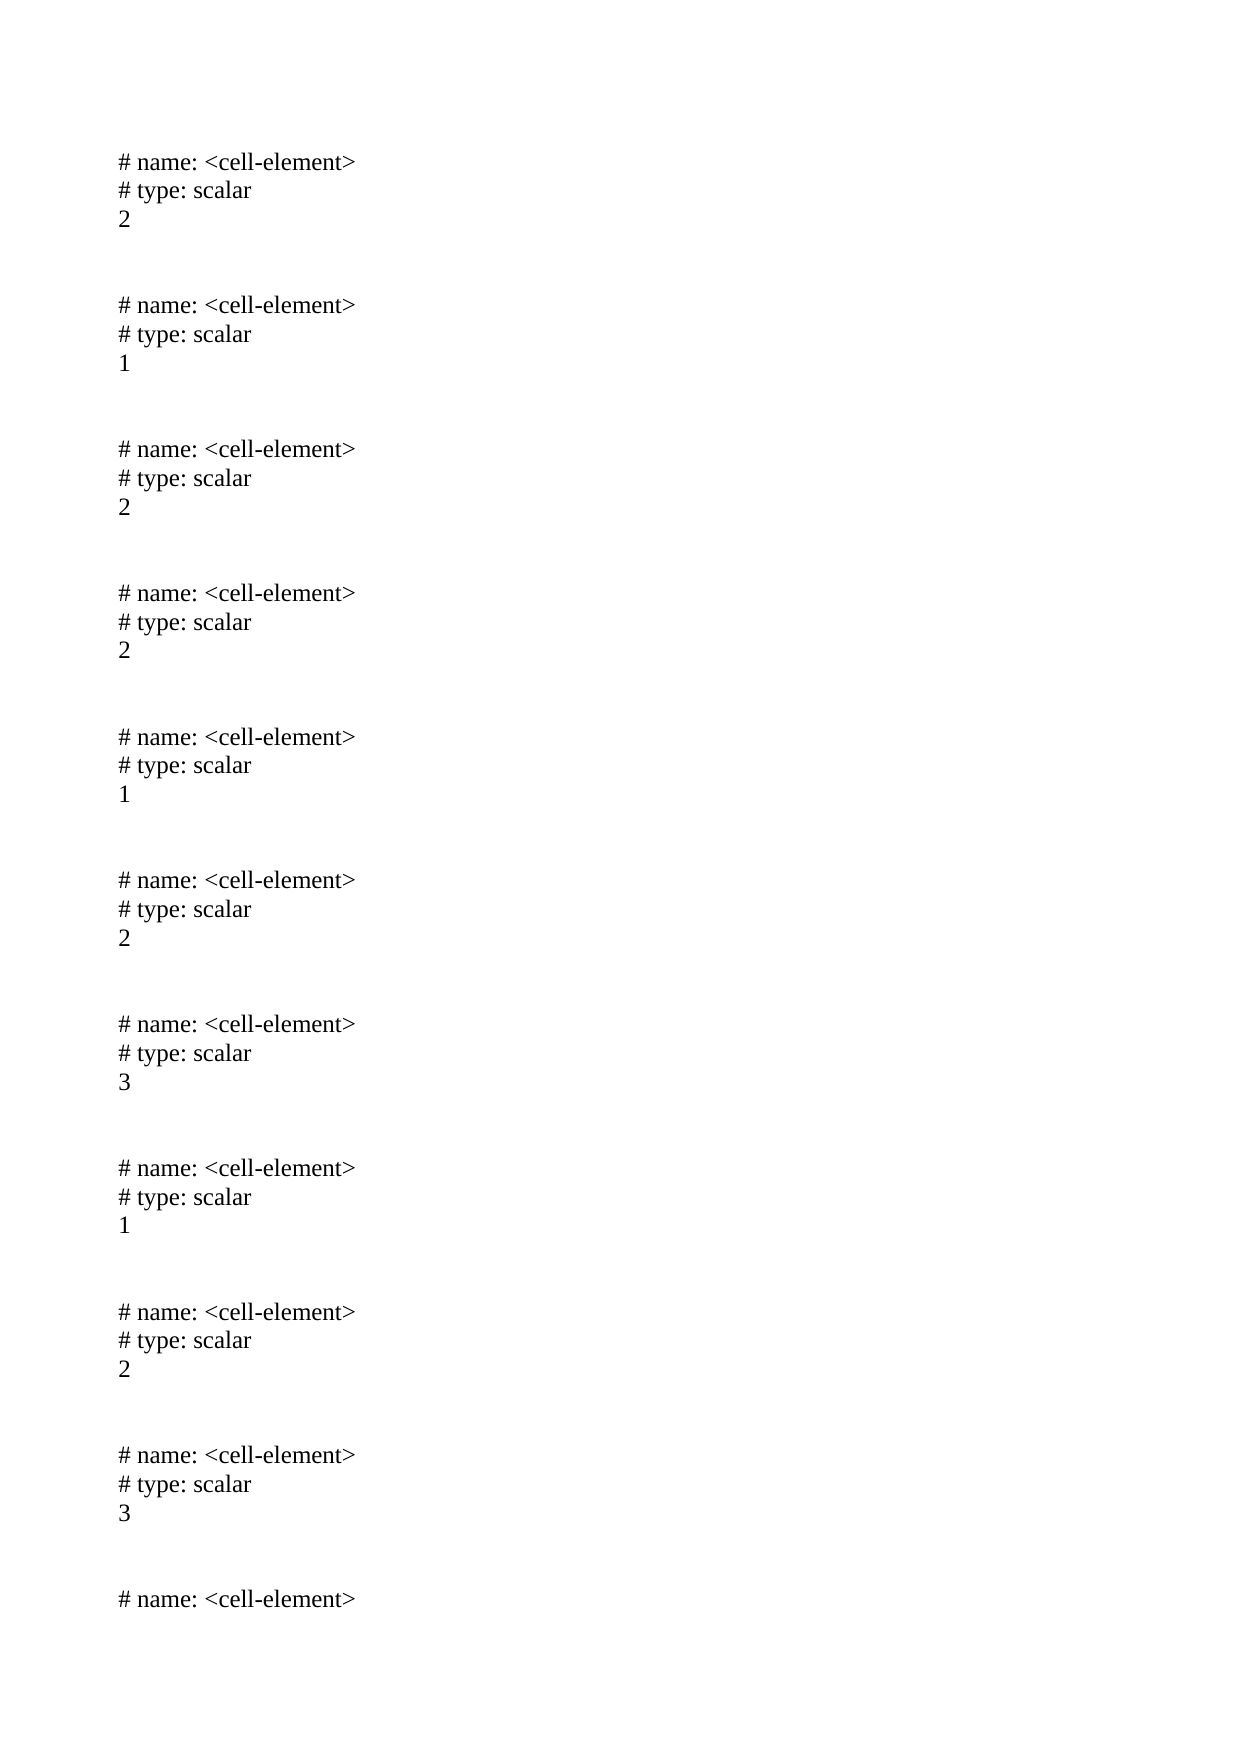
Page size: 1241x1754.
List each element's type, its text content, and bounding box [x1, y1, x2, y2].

text # name: <cell-element> [118, 1584, 1122, 1613]
text 1 [118, 779, 1122, 808]
text # type: scalar [118, 607, 1122, 636]
text 2 [118, 923, 1122, 952]
text # type: scalar [118, 176, 1122, 204]
text # type: scalar [118, 1182, 1122, 1211]
text # name: <cell-element> [118, 147, 1122, 176]
text # type: scalar [118, 1038, 1122, 1067]
text # type: scalar [118, 1326, 1122, 1354]
text # name: <cell-element> [118, 1297, 1122, 1326]
text 1 [118, 348, 1122, 377]
text # name: <cell-element> [118, 1441, 1122, 1469]
text 2 [118, 204, 1122, 233]
text # name: <cell-element> [118, 1153, 1122, 1182]
text 2 [118, 1354, 1122, 1383]
text 1 [118, 1211, 1122, 1239]
text # type: scalar [118, 463, 1122, 492]
text 3 [118, 1067, 1122, 1096]
text # type: scalar [118, 319, 1122, 348]
text 2 [118, 636, 1122, 664]
text # name: <cell-element> [118, 578, 1122, 607]
text # name: <cell-element> [118, 1009, 1122, 1038]
text # type: scalar [118, 1469, 1122, 1498]
text # type: scalar [118, 894, 1122, 923]
text # name: <cell-element> [118, 434, 1122, 463]
text 2 [118, 492, 1122, 521]
text # name: <cell-element> [118, 291, 1122, 319]
text # type: scalar [118, 751, 1122, 779]
text 3 [118, 1498, 1122, 1527]
text # name: <cell-element> [118, 722, 1122, 751]
text # name: <cell-element> [118, 866, 1122, 894]
